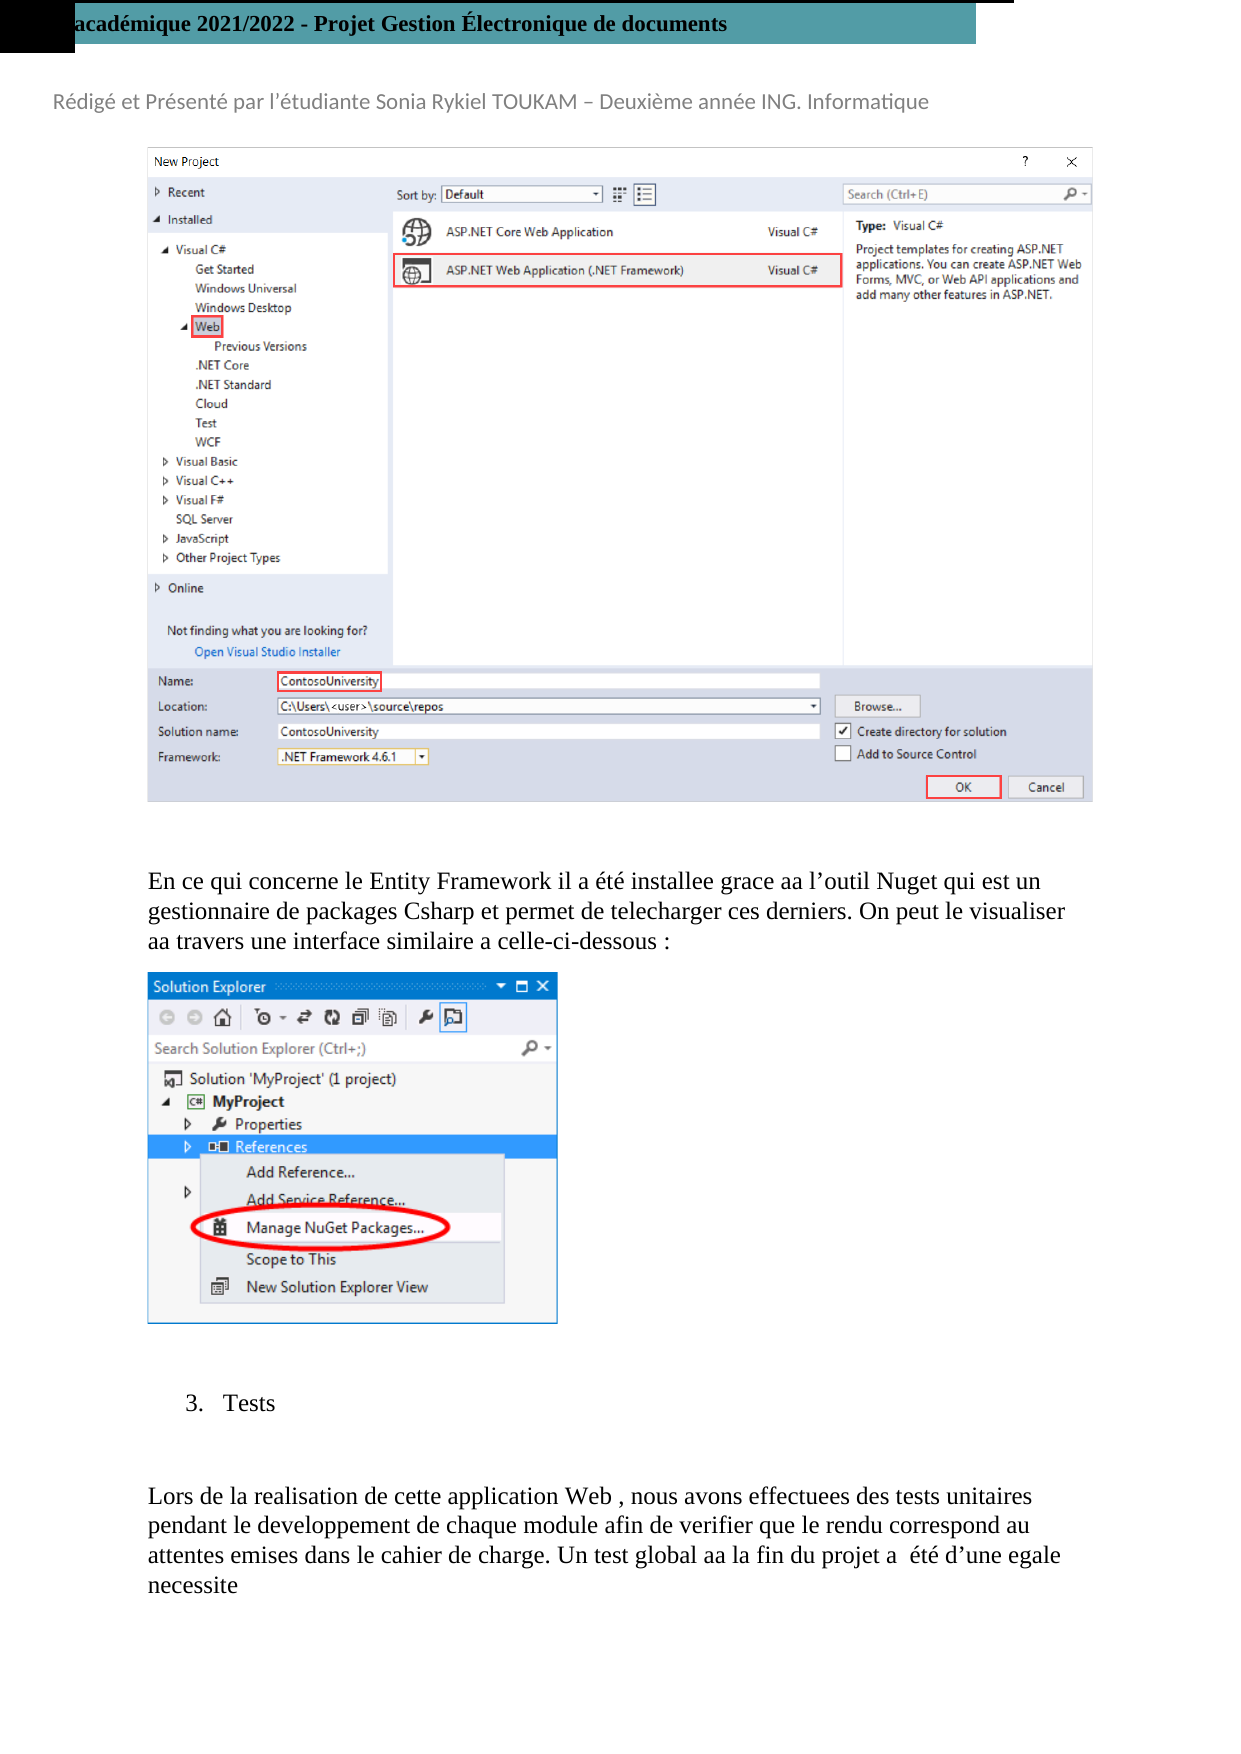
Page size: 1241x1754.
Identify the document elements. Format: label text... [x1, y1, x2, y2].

text Lors de la realisation de cette application Web , nous avons effectuees des tests unitaires pendant le developpement de chaque module afin de verifier que le rendu correspond au attentes emises dans le cahier de charge. Un test global aa la fin du projet a été d’une egale necessite [148, 1481, 1093, 1599]
list Tests [185, 1388, 1093, 1416]
text En ce qui concerne le Entity Framework il a été installee grace aa l’outil Nuget qui est un gestionnaire de packages Csharp et permet de telecharger ces derniers. On peut le visualiser aa travers une interface similaire a celle-ci-dessous : [148, 866, 1093, 954]
